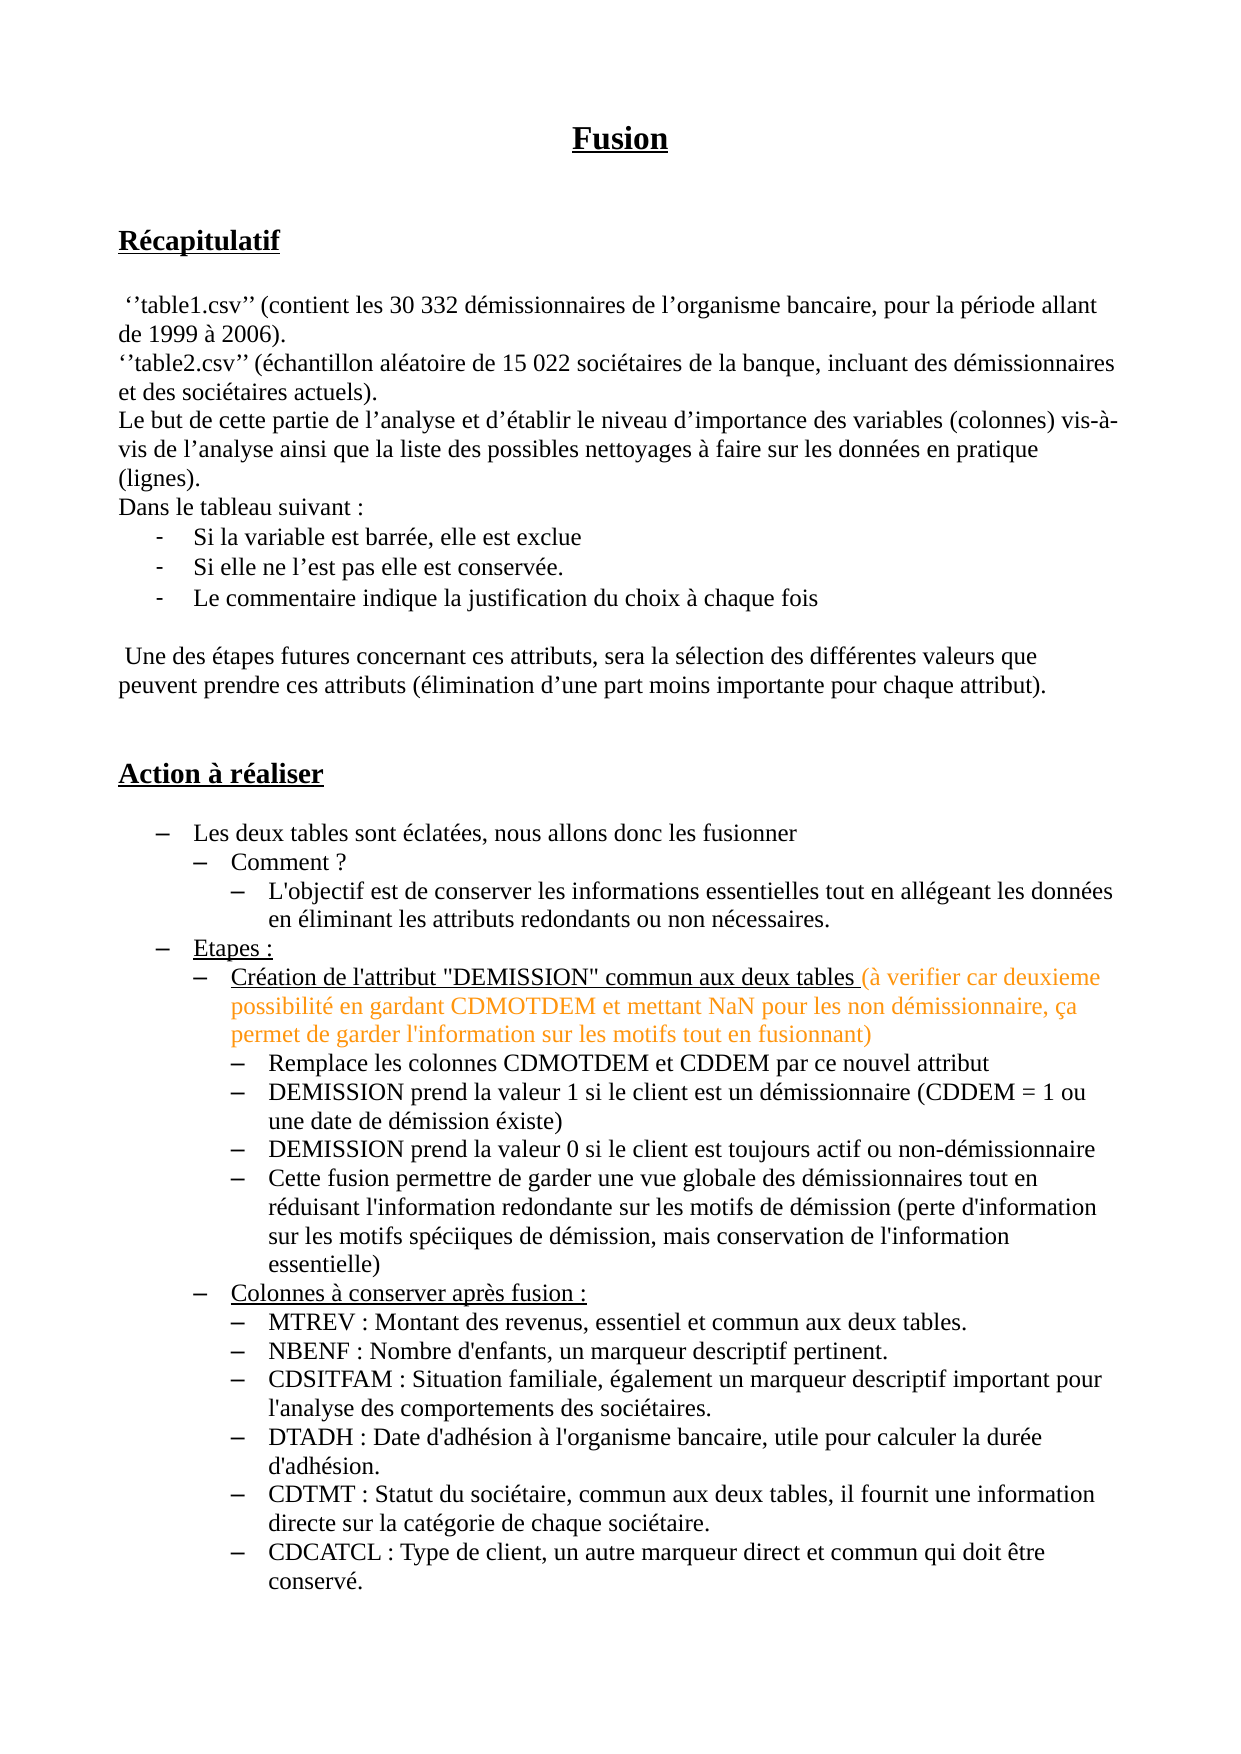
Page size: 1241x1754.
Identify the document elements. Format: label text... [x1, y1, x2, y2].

list CDTMT : Statut du sociétaire, commun aux deux tables, il fournit une information directe sur la catégorie de chaque sociétaire. [231, 1479, 1122, 1537]
text ‘’table1.csv’’ (contient les 30 332 démissionnaires de l’organisme bancaire, pour la période allant de 1999 à 2006). [118, 291, 1122, 348]
list Etapes : [156, 933, 1122, 962]
text Action à réaliser [118, 756, 1122, 789]
list Le commentaire indique la justification du choix à chaque fois [156, 582, 1122, 612]
text ‘’table2.csv’’ (échantillon aléatoire de 15 022 sociétaires de la banque, incluant des démissionnaires et des sociétaires actuels). [118, 348, 1122, 406]
list Création de l'attribut "DEMISSION" commun aux deux tables (à verifier car deuxieme possibilité en gardant CDMOTDEM et mettant NaN pour les non démissionnaire, ça permet de garder l'information sur les motifs tout en fusionnant) [193, 962, 1122, 1048]
list DEMISSION prend la valeur 0 si le client est toujours actif ou non-démissionnaire [231, 1134, 1122, 1163]
text Le but de cette partie de l’analyse et d’établir le niveau d’importance des variables (colonnes) vis-à-vis de l’analyse ainsi que la liste des possibles nettoyages à faire sur les données en pratique (lignes). [118, 406, 1122, 492]
list DTADH : Date d'adhésion à l'organisme bancaire, utile pour calculer la durée d'adhésion. [231, 1422, 1122, 1479]
list Si elle ne l’est pas elle est conservée. [156, 551, 1122, 582]
text Fusion [118, 118, 1122, 156]
list CDSITFAM : Situation familiale, également un marqueur descriptif important pour l'analyse des comportements des sociétaires. [231, 1364, 1122, 1422]
text Récapitulatif [118, 223, 1122, 257]
list NBENF : Nombre d'enfants, un marqueur descriptif pertinent. [231, 1336, 1122, 1364]
list Remplace les colonnes CDMOTDEM et CDDEM par ce nouvel attribut [231, 1048, 1122, 1077]
text Une des étapes futures concernant ces attributs, sera la sélection des différentes valeurs que peuvent prendre ces attributs (élimination d’une part moins importante pour chaque attribut). [118, 641, 1122, 698]
list L'objectif est de conserver les informations essentielles tout en allégeant les données en éliminant les attributs redondants ou non nécessaires. [231, 876, 1122, 933]
list DEMISSION prend la valeur 1 si le client est un démissionnaire (CDDEM = 1 ou une date de démission éxiste) [231, 1077, 1122, 1134]
list Comment ? [193, 847, 1122, 876]
list MTREV : Montant des revenus, essentiel et commun aux deux tables. [231, 1307, 1122, 1336]
list Si la variable est barrée, elle est exclue [156, 521, 1122, 551]
list CDCATCL : Type de client, un autre marqueur direct et commun qui doit être conservé. [231, 1537, 1122, 1594]
text Dans le tableau suivant : [118, 492, 1122, 521]
list Cette fusion permettre de garder une vue globale des démissionnaires tout en réduisant l'information redondante sur les motifs de démission (perte d'information sur les motifs spéciiques de démission, mais conservation de l'information essentielle) [231, 1163, 1122, 1278]
list Colonnes à conserver après fusion : [193, 1278, 1122, 1307]
list Les deux tables sont éclatées, nous allons donc les fusionner [156, 818, 1122, 847]
